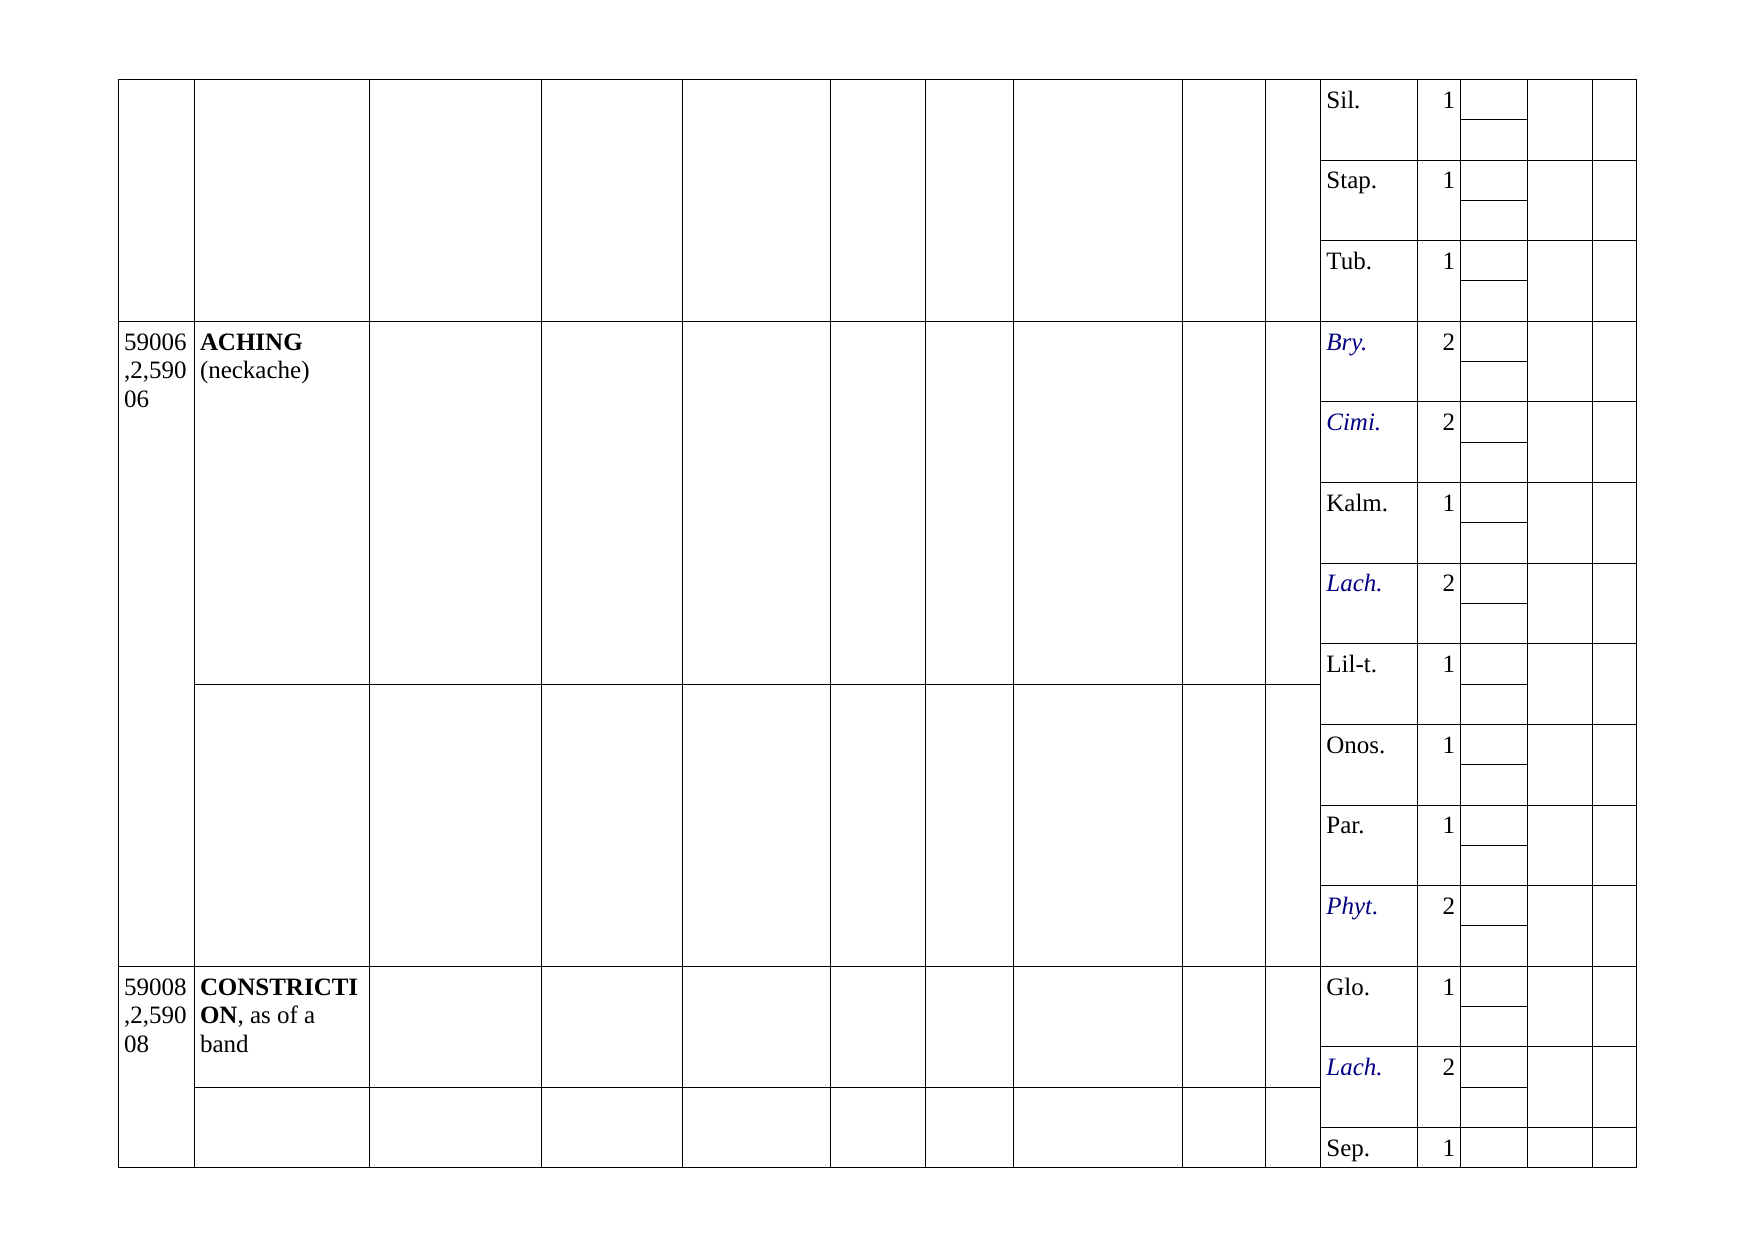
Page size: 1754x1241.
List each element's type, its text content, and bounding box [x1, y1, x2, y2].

table_cell [370, 1088, 541, 1167]
table_cell [1593, 967, 1636, 1046]
table_cell [831, 967, 925, 1087]
table_cell [926, 685, 1013, 966]
table_cell aching (neckache) [195, 322, 369, 683]
table_cell 1 [1418, 80, 1460, 159]
table_cell Cimi. [1321, 402, 1417, 482]
table_cell [195, 685, 369, 966]
table_cell Glo. [1321, 967, 1417, 1046]
table_cell 2 [1418, 886, 1460, 966]
table_cell 2 [1418, 564, 1460, 643]
table_cell [1014, 80, 1182, 321]
table_cell 1 [1418, 241, 1460, 321]
table_cell constriction, as of a band [195, 967, 369, 1087]
table_cell Par. [1321, 806, 1417, 885]
table_cell [1593, 80, 1636, 159]
table_cell [1461, 1128, 1527, 1167]
table_cell Lach. [1321, 1047, 1417, 1127]
table_cell Lil-t. [1321, 644, 1417, 724]
table_cell 1 [1418, 644, 1460, 724]
table_cell [1528, 564, 1592, 643]
table_cell Sep. [1321, 1128, 1417, 1167]
table_cell [1528, 483, 1592, 563]
table_cell [683, 80, 830, 321]
table_cell [1593, 161, 1636, 240]
table_cell [1266, 1088, 1320, 1167]
table_cell [1461, 362, 1527, 401]
table_cell [683, 1088, 830, 1167]
table_cell [1461, 523, 1527, 563]
table_cell [1014, 1088, 1182, 1167]
table_cell Tub. [1321, 241, 1417, 321]
table_cell 2 [1418, 322, 1460, 401]
table_cell [926, 1088, 1013, 1167]
table_cell Stap. [1321, 161, 1417, 240]
table_cell [1183, 80, 1265, 321]
table_cell Phyt. [1321, 886, 1417, 966]
table_cell [1528, 725, 1592, 804]
table_cell [1461, 402, 1527, 442]
table_cell [1593, 1128, 1636, 1167]
table_cell [1593, 1047, 1636, 1127]
table_cell [1461, 1088, 1527, 1127]
table_cell [1461, 564, 1527, 603]
table_cell [1461, 967, 1527, 1006]
table_cell [542, 967, 682, 1087]
table_cell [1461, 1047, 1527, 1087]
table_cell [1593, 644, 1636, 724]
table_cell [1461, 483, 1527, 522]
table_cell [1461, 281, 1527, 321]
table_cell 59006,2,59006 [119, 322, 194, 966]
table_cell Onos. [1321, 725, 1417, 804]
table_cell [1528, 80, 1592, 159]
table_cell [1461, 80, 1527, 119]
table_cell [1461, 806, 1527, 845]
table_cell [370, 967, 541, 1087]
table_cell [926, 322, 1013, 683]
table_cell [1528, 322, 1592, 401]
table_cell [831, 1088, 925, 1167]
table_cell 1 [1418, 1128, 1460, 1167]
table_cell [1593, 564, 1636, 643]
table_cell [831, 322, 925, 683]
table_cell 1 [1418, 483, 1460, 563]
table_cell [1183, 322, 1265, 683]
table_cell 2 [1418, 1047, 1460, 1127]
table_cell [195, 1088, 369, 1167]
table_cell 1 [1418, 725, 1460, 804]
table_cell Lach. [1321, 564, 1417, 643]
table_cell [1266, 80, 1320, 321]
table_cell [1461, 201, 1527, 240]
table_cell [1183, 685, 1265, 966]
table_cell [1593, 806, 1636, 885]
table_cell [1528, 806, 1592, 885]
table_cell 1 [1418, 967, 1460, 1046]
table_cell [1593, 322, 1636, 401]
table_cell [926, 80, 1013, 321]
table_cell Bry. [1321, 322, 1417, 401]
table_cell 1 [1418, 161, 1460, 240]
table_cell [1461, 604, 1527, 643]
table_cell [831, 685, 925, 966]
table_cell [1528, 241, 1592, 321]
table_cell [683, 967, 830, 1087]
table_cell [1461, 765, 1527, 804]
table_cell [1528, 644, 1592, 724]
table_cell [1461, 725, 1527, 764]
table_cell Kalm. [1321, 483, 1417, 563]
table_cell [1461, 886, 1527, 925]
table_cell [1266, 685, 1320, 966]
table_cell [195, 80, 369, 321]
table_cell [542, 322, 682, 683]
table_cell 59008,2,59008 [119, 967, 194, 1167]
table_cell [683, 322, 830, 683]
table_cell [1593, 402, 1636, 482]
table_cell [1014, 685, 1182, 966]
table_cell [1461, 685, 1527, 724]
table_cell [1266, 967, 1320, 1087]
table_cell [542, 80, 682, 321]
table_cell [1593, 886, 1636, 966]
table_cell [926, 967, 1013, 1087]
table_cell [1593, 241, 1636, 321]
table_cell [1461, 241, 1527, 280]
table_cell Sil. [1321, 80, 1417, 159]
table_cell [1461, 926, 1527, 966]
table_cell [1528, 1047, 1592, 1127]
table_cell [1461, 846, 1527, 885]
table_cell [1461, 644, 1527, 683]
table_cell [1461, 322, 1527, 361]
table_cell [1528, 886, 1592, 966]
table_cell [1461, 443, 1527, 482]
table_cell [370, 322, 541, 683]
table_cell [1014, 967, 1182, 1087]
table_cell [1461, 120, 1527, 159]
table_cell [1461, 161, 1527, 200]
table_cell [1014, 322, 1182, 683]
table_cell [119, 80, 194, 321]
table_cell [1183, 1088, 1265, 1167]
table_cell [542, 1088, 682, 1167]
table_cell [1528, 161, 1592, 240]
table_cell [1528, 402, 1592, 482]
table_cell [1528, 1128, 1592, 1167]
table_cell 1 [1418, 806, 1460, 885]
table_cell [831, 80, 925, 321]
table_cell [370, 685, 541, 966]
table_cell 2 [1418, 402, 1460, 482]
table_cell [542, 685, 682, 966]
table_cell [1528, 967, 1592, 1046]
table_cell [370, 80, 541, 321]
table_cell [683, 685, 830, 966]
table_cell [1183, 967, 1265, 1087]
table_cell [1593, 725, 1636, 804]
table_cell [1266, 322, 1320, 683]
table_cell [1593, 483, 1636, 563]
table_cell [1461, 1007, 1527, 1046]
